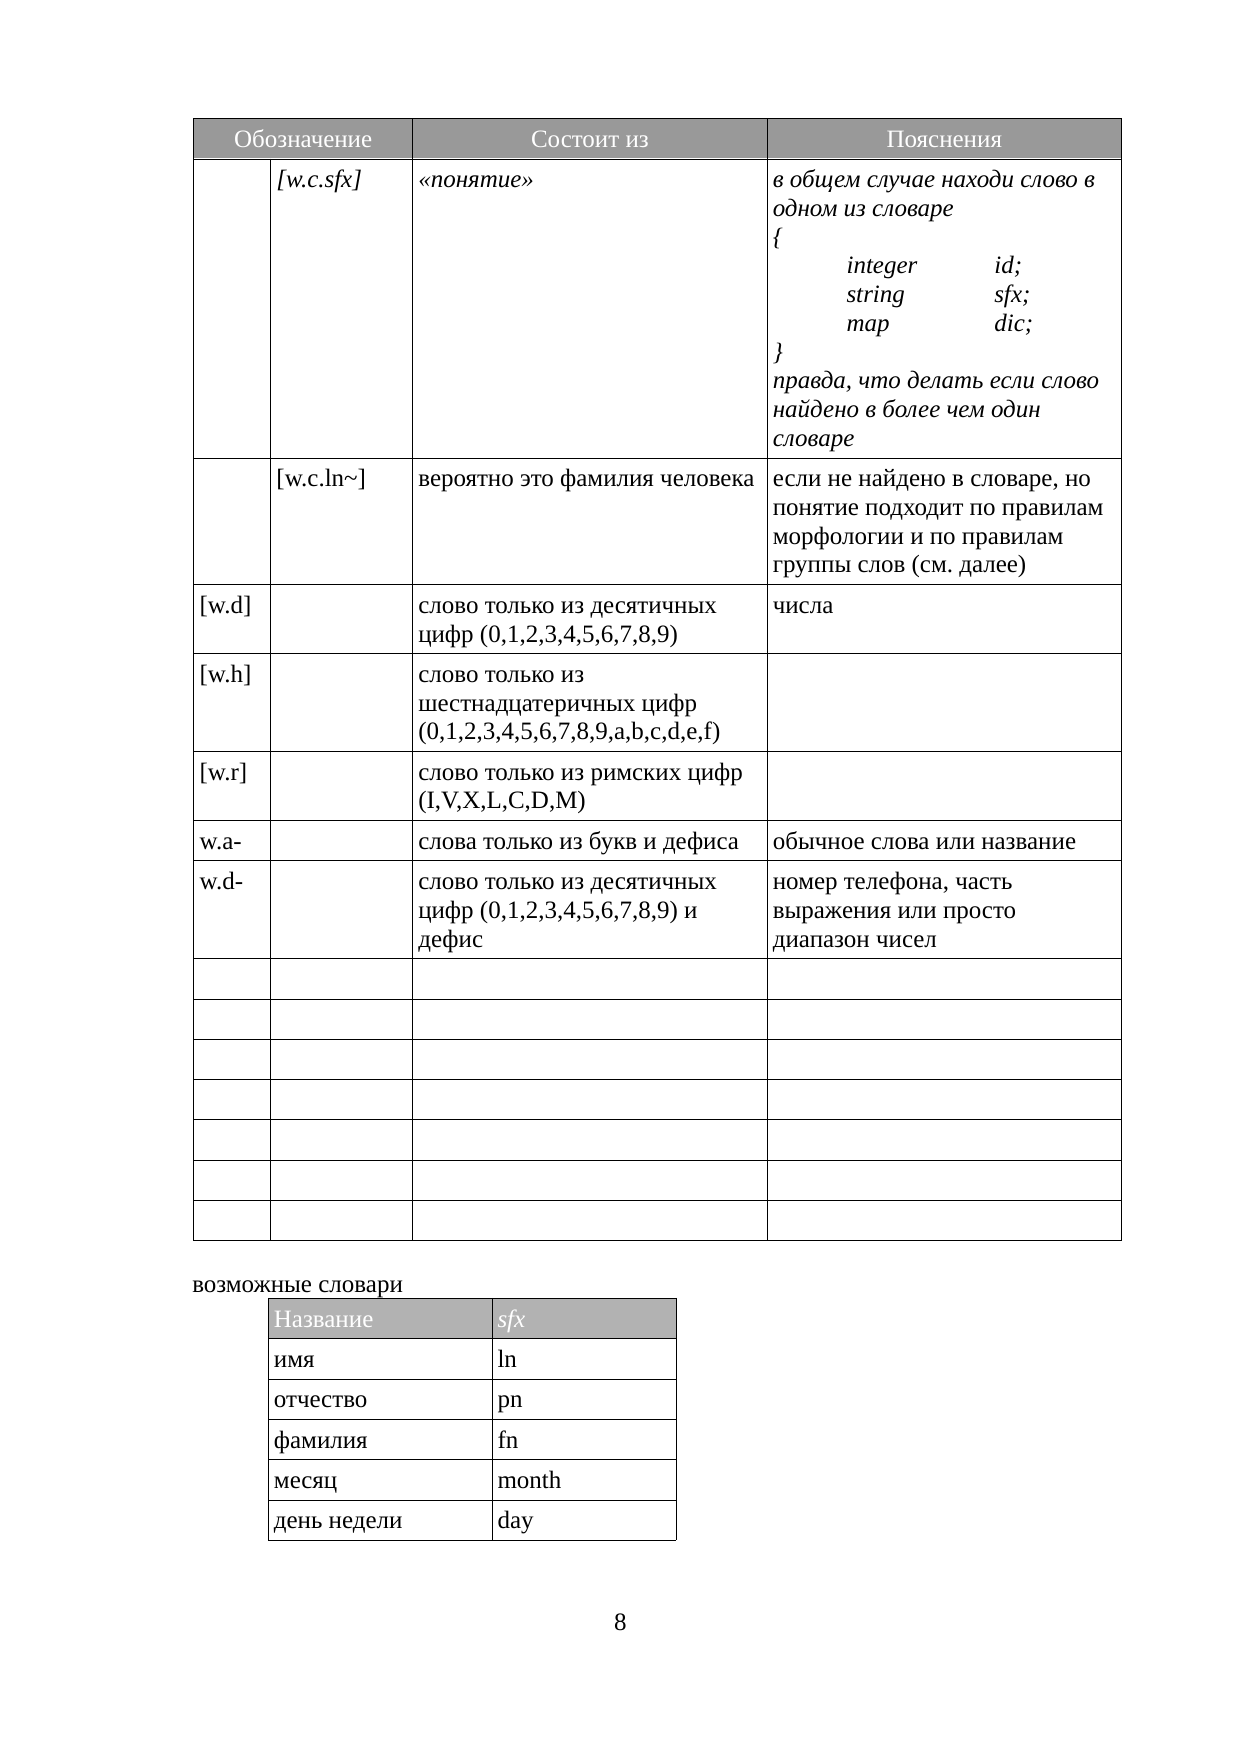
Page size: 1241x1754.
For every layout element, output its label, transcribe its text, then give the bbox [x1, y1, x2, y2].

table_cell [768, 1040, 1121, 1079]
table_cell числа [768, 585, 1121, 653]
table_cell слово только из десятичных цифр (0,1,2,3,4,5,6,7,8,9) [413, 585, 767, 653]
table_cell [271, 1040, 412, 1079]
table_cell в общем случае находи слово в одном из словаре { integer id; string sfx; map dic; } правда, что делать если слово найдено в более чем один словаре [768, 160, 1121, 457]
table_cell [271, 1201, 412, 1240]
table_cell обычное слова или название [768, 821, 1121, 860]
table_cell [413, 1201, 767, 1240]
table_header Название [269, 1299, 492, 1338]
table_header Состоит из [413, 119, 767, 158]
table_cell [w.с.ln~] [271, 459, 412, 584]
table_cell [w.с.sfx] [271, 160, 412, 457]
table_cell фамилия [269, 1420, 492, 1459]
table_cell [271, 1000, 412, 1039]
table_cell month [493, 1460, 676, 1499]
table_cell [194, 160, 270, 457]
table_cell [413, 1000, 767, 1039]
table_cell [413, 1161, 767, 1200]
table_cell слово только из шестнадцатеричных цифр (0,1,2,3,4,5,6,7,8,9,a,b,c,d,e,f) [413, 654, 767, 751]
table_cell «понятие» [413, 160, 767, 457]
table_cell слова только из букв и дефиса [413, 821, 767, 860]
table_header sfx [493, 1299, 676, 1338]
table_cell [768, 1080, 1121, 1119]
table_cell fn [493, 1420, 676, 1459]
table_cell [413, 1120, 767, 1160]
table_header Обозначение [194, 119, 412, 158]
table_cell [413, 1040, 767, 1079]
table_cell [194, 1120, 270, 1160]
table_cell [194, 1201, 270, 1240]
table_cell [768, 1201, 1121, 1240]
table_cell [768, 1000, 1121, 1039]
table_cell day [493, 1501, 676, 1540]
table_cell [194, 1040, 270, 1079]
table_cell ln [493, 1339, 676, 1378]
table_cell [413, 1080, 767, 1119]
table_cell pn [493, 1380, 676, 1419]
table_cell день недели [269, 1501, 492, 1540]
table_cell [w.r] [194, 752, 270, 820]
table_cell [271, 752, 412, 820]
table_cell [413, 959, 767, 998]
table_cell [768, 654, 1121, 751]
table_cell [194, 459, 270, 584]
table_cell вероятно это фамилия человека [413, 459, 767, 584]
text возможные словари [118, 1269, 1122, 1298]
table_cell [271, 654, 412, 751]
table_cell слово только из римских цифр (I,V,X,L,C,D,M) [413, 752, 767, 820]
table_cell [194, 1080, 270, 1119]
table_cell [194, 1161, 270, 1200]
table_cell [768, 959, 1121, 998]
table_cell [768, 1161, 1121, 1200]
table_cell имя [269, 1339, 492, 1378]
table_cell [768, 1120, 1121, 1160]
table_cell если не найдено в словаре, но понятие подходит по правилам морфологии и по правилам группы слов (см. далее) [768, 459, 1121, 584]
table_cell [271, 959, 412, 998]
table_cell слово только из десятичных цифр (0,1,2,3,4,5,6,7,8,9) и дефис [413, 861, 767, 958]
table_cell [271, 1080, 412, 1119]
table_cell w.d- [194, 861, 270, 958]
table_cell [271, 1120, 412, 1160]
table_cell месяц [269, 1460, 492, 1499]
table_cell номер телефона, часть выражения или просто диапазон чисел [768, 861, 1121, 958]
table_cell w.a- [194, 821, 270, 860]
table_cell [194, 959, 270, 998]
table_cell [768, 752, 1121, 820]
table_cell [271, 861, 412, 958]
table_cell [w.h] [194, 654, 270, 751]
table_header Пояснения [768, 119, 1121, 158]
table_cell отчество [269, 1380, 492, 1419]
table_cell [w.d] [194, 585, 270, 653]
table_cell [271, 1161, 412, 1200]
table_cell [271, 585, 412, 653]
table_cell [271, 821, 412, 860]
table_cell [194, 1000, 270, 1039]
